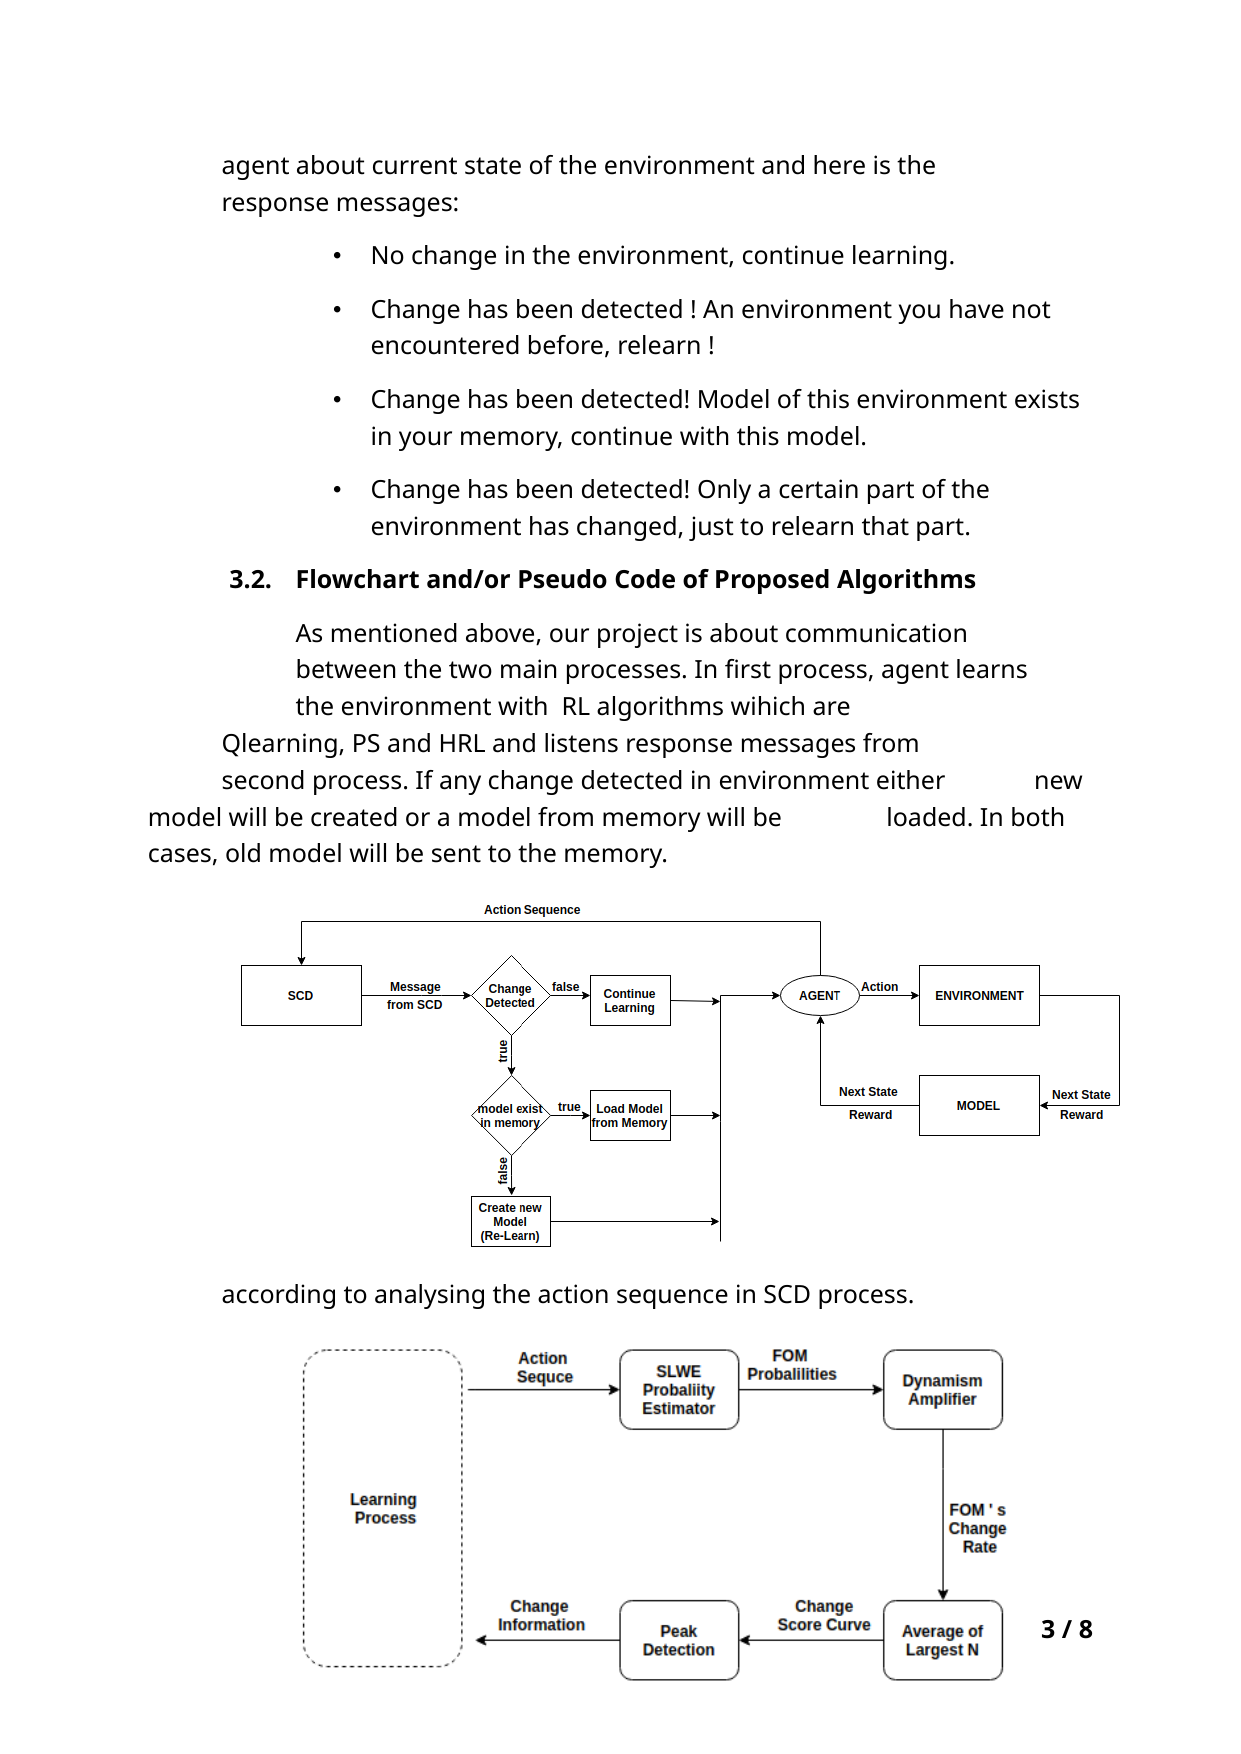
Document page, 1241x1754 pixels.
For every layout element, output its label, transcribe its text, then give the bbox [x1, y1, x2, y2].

picture [206, 889, 1152, 1274]
list Flowchart and/or Pseudo Code of Proposed Algorithms [223, 562, 1093, 596]
list Change has been detected! Only a certain part of the environment has changed, just to relearn that part. [333, 472, 1093, 542]
list Change has been detected ! An environment you have not encountered before, relearn ! [333, 291, 1093, 362]
list Change has been detected! Model of this environment exists in your memory, continue with this model. [333, 381, 1093, 452]
text In serve side, detection process will wait until message from the learning process. When the server receives the message, it will take action sequence from the agent and send to agent information that wheter environment is changed or not according to analysing the action sequence in SCD process. [148, 943, 1093, 1311]
picture [286, 1314, 1023, 1707]
list No change in the environment, continue learning. [333, 238, 1093, 272]
text agent about current state of the environment and here is the response messages: [148, 148, 1093, 218]
text As mentioned above, our project is about communication between the two main processes. In first process, agent learns the environment with RL algorithms wihich are Qlearning, PS and HRL and listens response messages from second process. If any change detected in environment either new model will be created or a model from memory will be loaded. In both cases, old model will be sent to the memory. [148, 615, 1093, 870]
